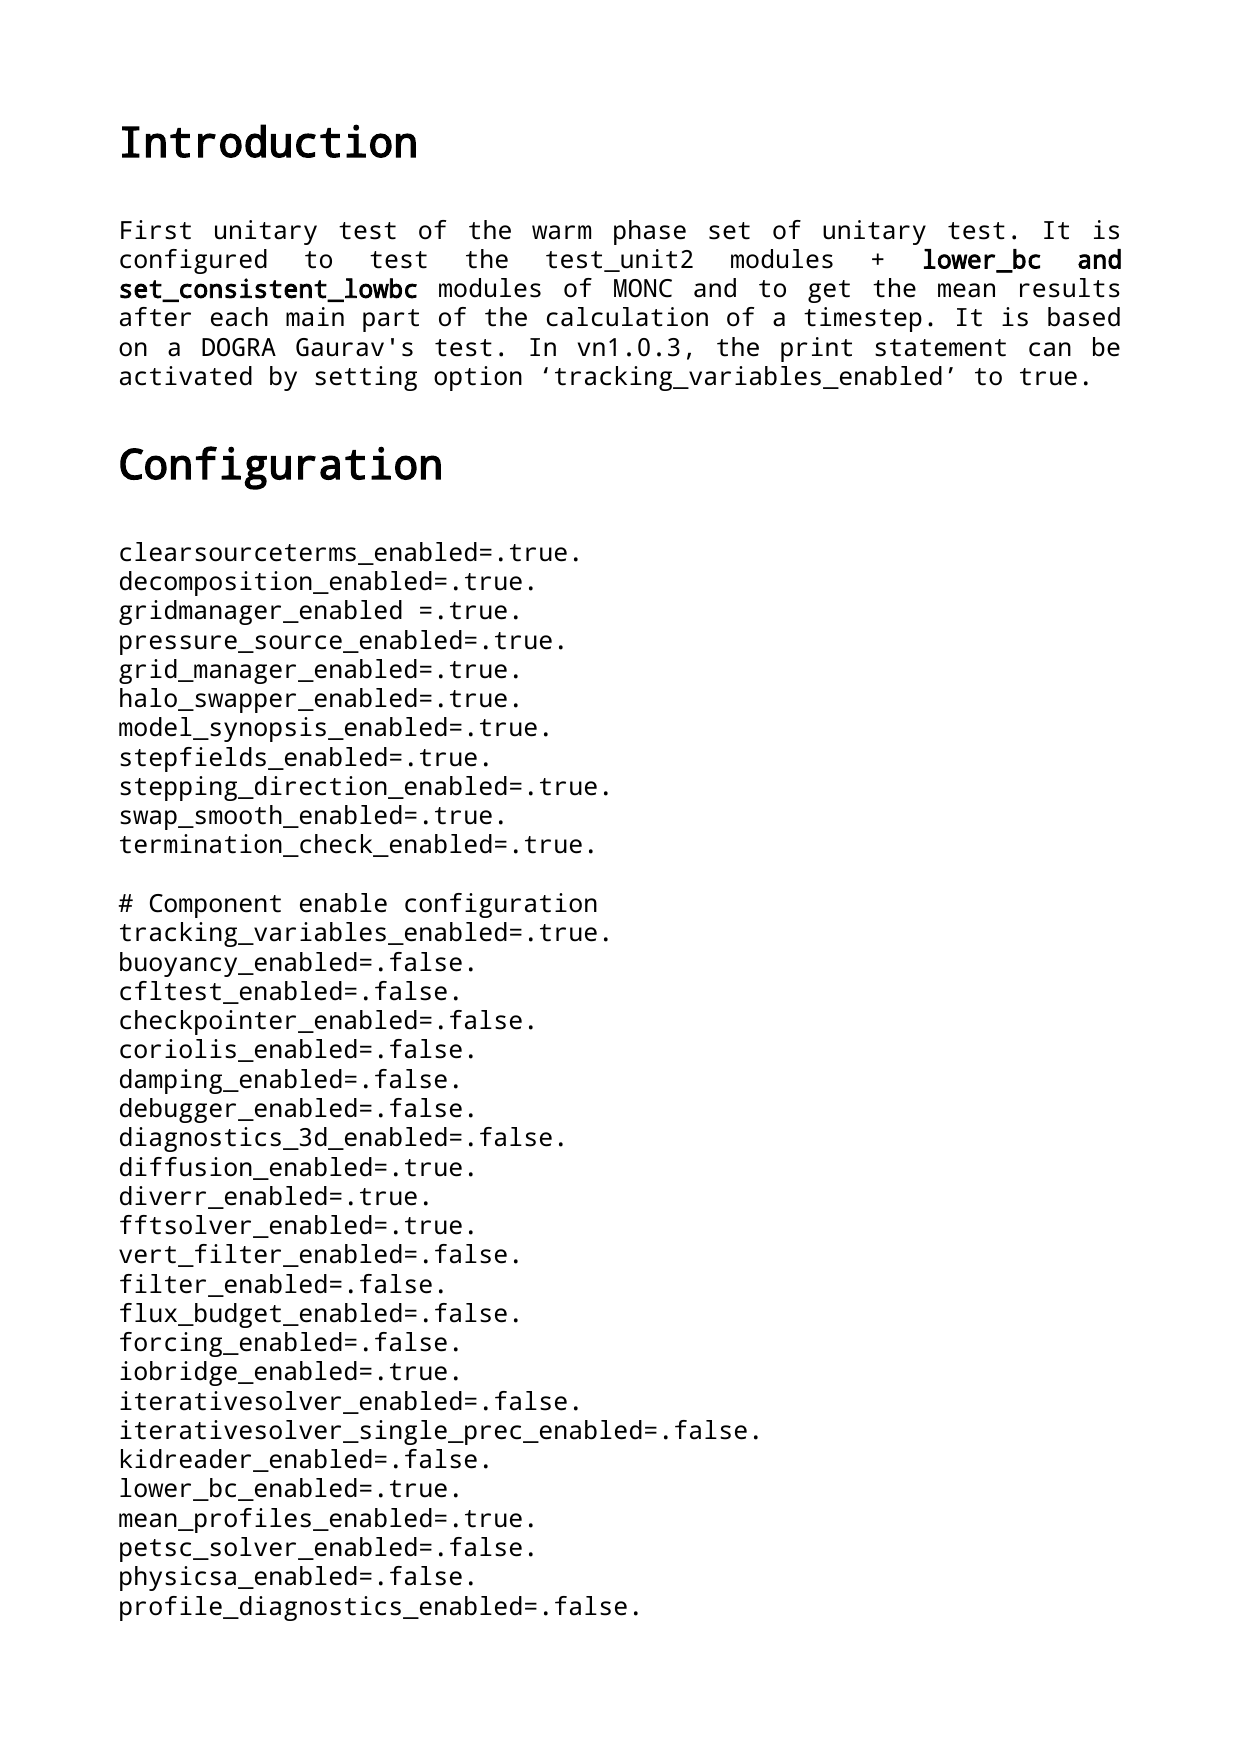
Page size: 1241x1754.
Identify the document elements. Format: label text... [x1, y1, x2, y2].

text iterativesolver_enabled=.false. [118, 1387, 1122, 1416]
text debugger_enabled=.false. [118, 1094, 1122, 1123]
text stepping_direction_enabled=.true. [118, 772, 1122, 801]
text stepfields_enabled=.true. [118, 743, 1122, 772]
text grid_manager_enabled=.true. [118, 655, 1122, 684]
text iterativesolver_single_prec_enabled=.false. [118, 1416, 1122, 1445]
text profile_diagnostics_enabled=.false. [118, 1592, 1122, 1621]
text iobridge_enabled=.true. [118, 1358, 1122, 1387]
text mean_profiles_enabled=.true. [118, 1504, 1122, 1533]
text decomposition_enabled=.true. [118, 567, 1122, 597]
text kidreader_enabled=.false. [118, 1445, 1122, 1475]
text lower_bc_enabled=.true. [118, 1475, 1122, 1504]
text gridmanager_enabled =.true. [118, 597, 1122, 626]
text fftsolver_enabled=.true. [118, 1211, 1122, 1241]
text damping_enabled=.false. [118, 1065, 1122, 1094]
text Configuration [118, 440, 1122, 489]
text diverr_enabled=.true. [118, 1182, 1122, 1211]
text buoyancy_enabled=.false. [118, 948, 1122, 977]
text filter_enabled=.false. [118, 1270, 1122, 1299]
text diffusion_enabled=.true. [118, 1153, 1122, 1182]
text pressure_source_enabled=.true. [118, 626, 1122, 655]
text coriolis_enabled=.false. [118, 1036, 1122, 1065]
text tracking_variables_enabled=.true. [118, 918, 1122, 948]
text checkpointer_enabled=.false. [118, 1006, 1122, 1036]
text halo_swapper_enabled=.true. [118, 684, 1122, 714]
text cfltest_enabled=.false. [118, 977, 1122, 1006]
text termination_check_enabled=.true. [118, 831, 1122, 860]
text forcing_enabled=.false. [118, 1328, 1122, 1358]
text flux_budget_enabled=.false. [118, 1299, 1122, 1328]
text swap_smooth_enabled=.true. [118, 801, 1122, 831]
text vert_filter_enabled=.false. [118, 1241, 1122, 1270]
text First unitary test of the warm phase set of unitary test. It is configured to test the test_unit2 modules + lower_bc and set_consistent_lowbc modules of MONC and to get the mean results after each main part of the calculation of a timestep. It is based on a DOGRA Gaurav's test. In vn1.0.3, the print statement can be activated by setting option ‘tracking_variables_enabled’ to true. [118, 216, 1122, 391]
text physicsa_enabled=.false. [118, 1562, 1122, 1592]
text # Component enable configuration [118, 889, 1122, 918]
text diagnostics_3d_enabled=.false. [118, 1123, 1122, 1153]
text model_synopsis_enabled=.true. [118, 714, 1122, 743]
text petsc_solver_enabled=.false. [118, 1533, 1122, 1562]
text clearsourceterms_enabled=.true. [118, 538, 1122, 567]
text Introduction [118, 118, 1122, 167]
